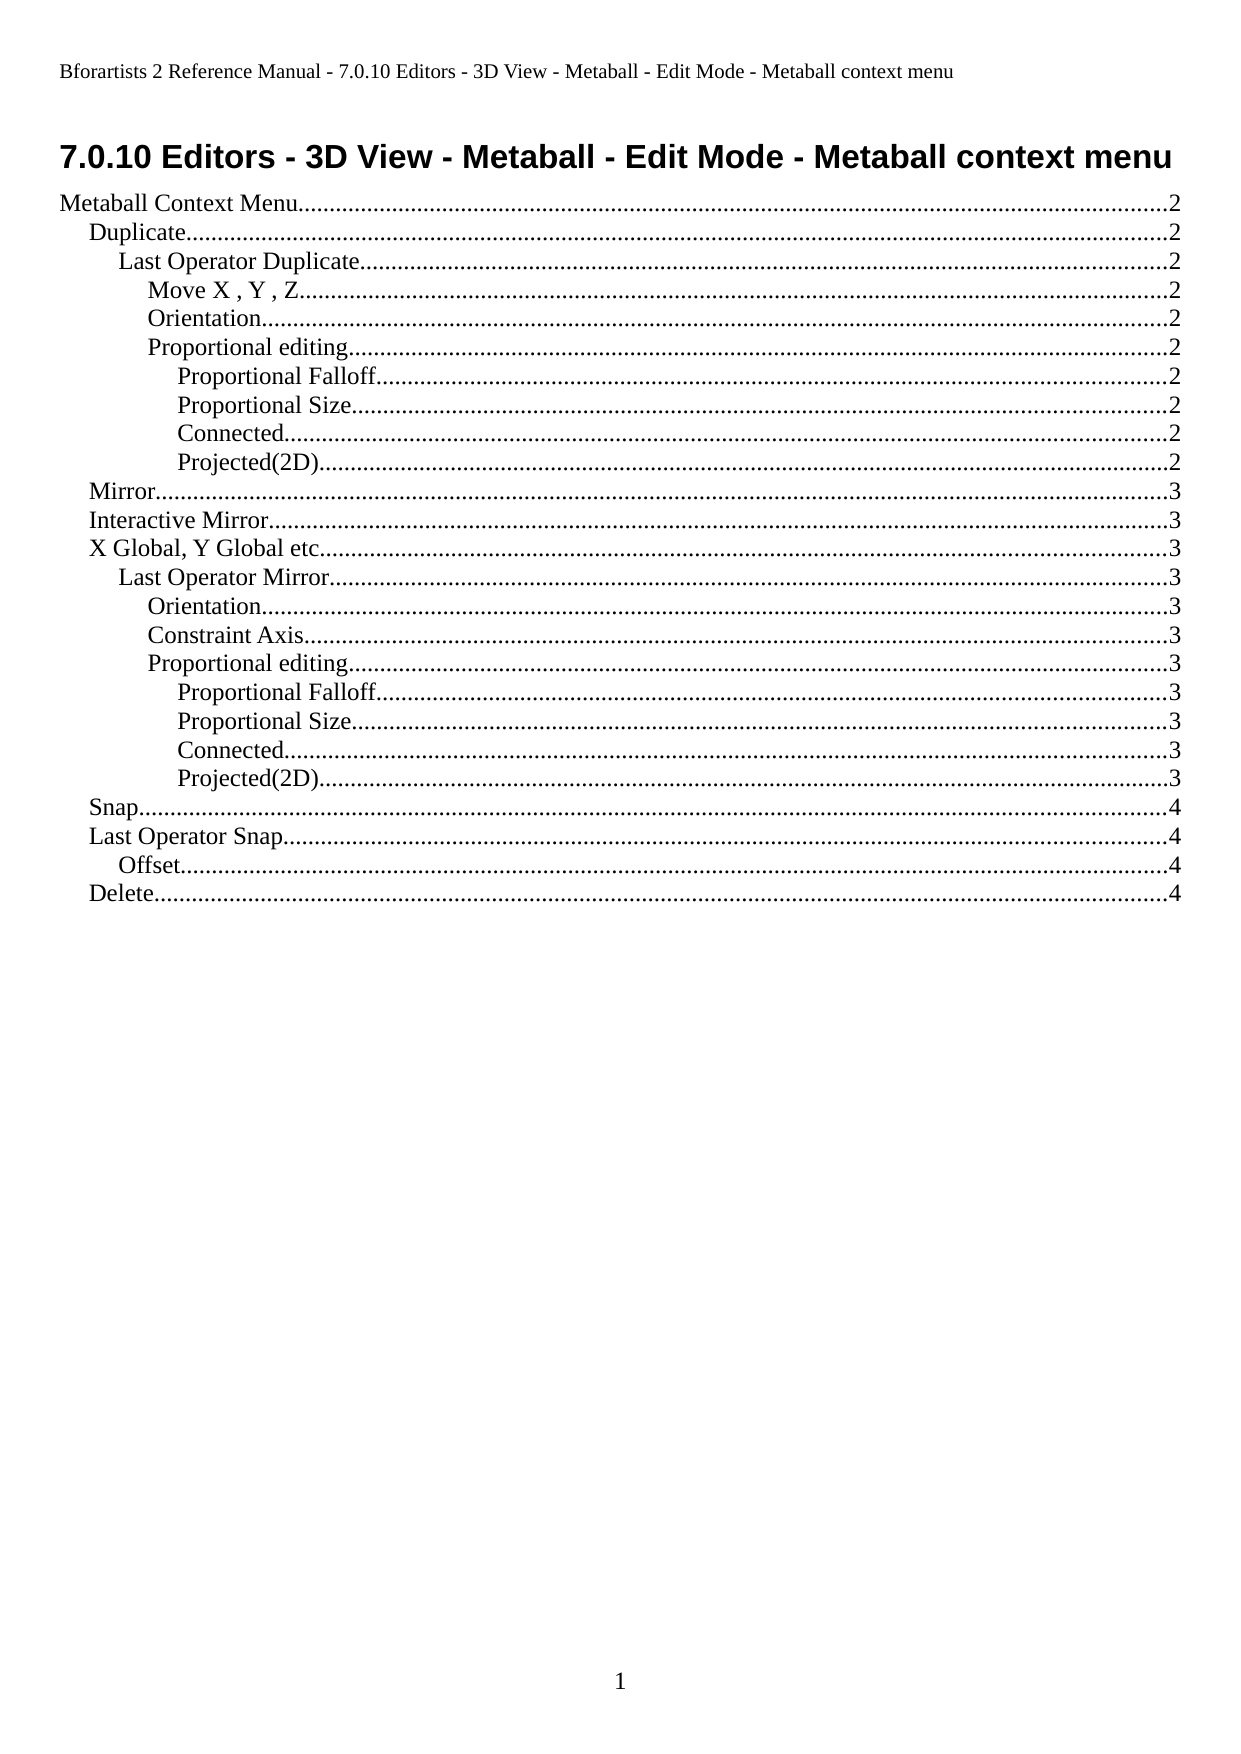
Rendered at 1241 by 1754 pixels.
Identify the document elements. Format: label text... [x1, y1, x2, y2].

text Projected(2D) 3 [177, 763, 1181, 792]
text Orientation 2 [147, 303, 1181, 332]
text Move X , Y , Z 2 [147, 275, 1181, 303]
text Proportional editing 3 [147, 648, 1181, 677]
text Proportional Falloff 2 [177, 361, 1181, 390]
text Connected 2 [177, 418, 1181, 447]
text Interactive Mirror 3 [88, 505, 1181, 533]
text Mirror 3 [88, 476, 1181, 505]
text Duplicate 2 [88, 217, 1181, 246]
text Metaball Context Menu 2 [59, 188, 1181, 217]
text Delete 4 [88, 878, 1181, 907]
text Last Operator Snap 4 [88, 821, 1181, 850]
text Connected 3 [177, 735, 1181, 763]
text Orientation 3 [147, 591, 1181, 620]
text Constraint Axis 3 [147, 620, 1181, 648]
text X Global, Y Global etc. 3 [88, 533, 1181, 562]
text Proportional Size 3 [177, 706, 1181, 735]
text Proportional Falloff 3 [177, 677, 1181, 706]
text Last Operator Mirror 3 [118, 562, 1181, 591]
text Snap 4 [88, 792, 1181, 821]
text Offset 4 [118, 850, 1181, 878]
text Proportional editing 2 [147, 332, 1181, 361]
text Projected(2D) 2 [177, 447, 1181, 476]
text Proportional Size 2 [177, 390, 1181, 418]
text Last Operator Duplicate 2 [118, 246, 1181, 275]
subtitle 7.0.10 Editors - 3D View - Metaball - Edit Mode - Metaball context menu [59, 138, 1181, 176]
